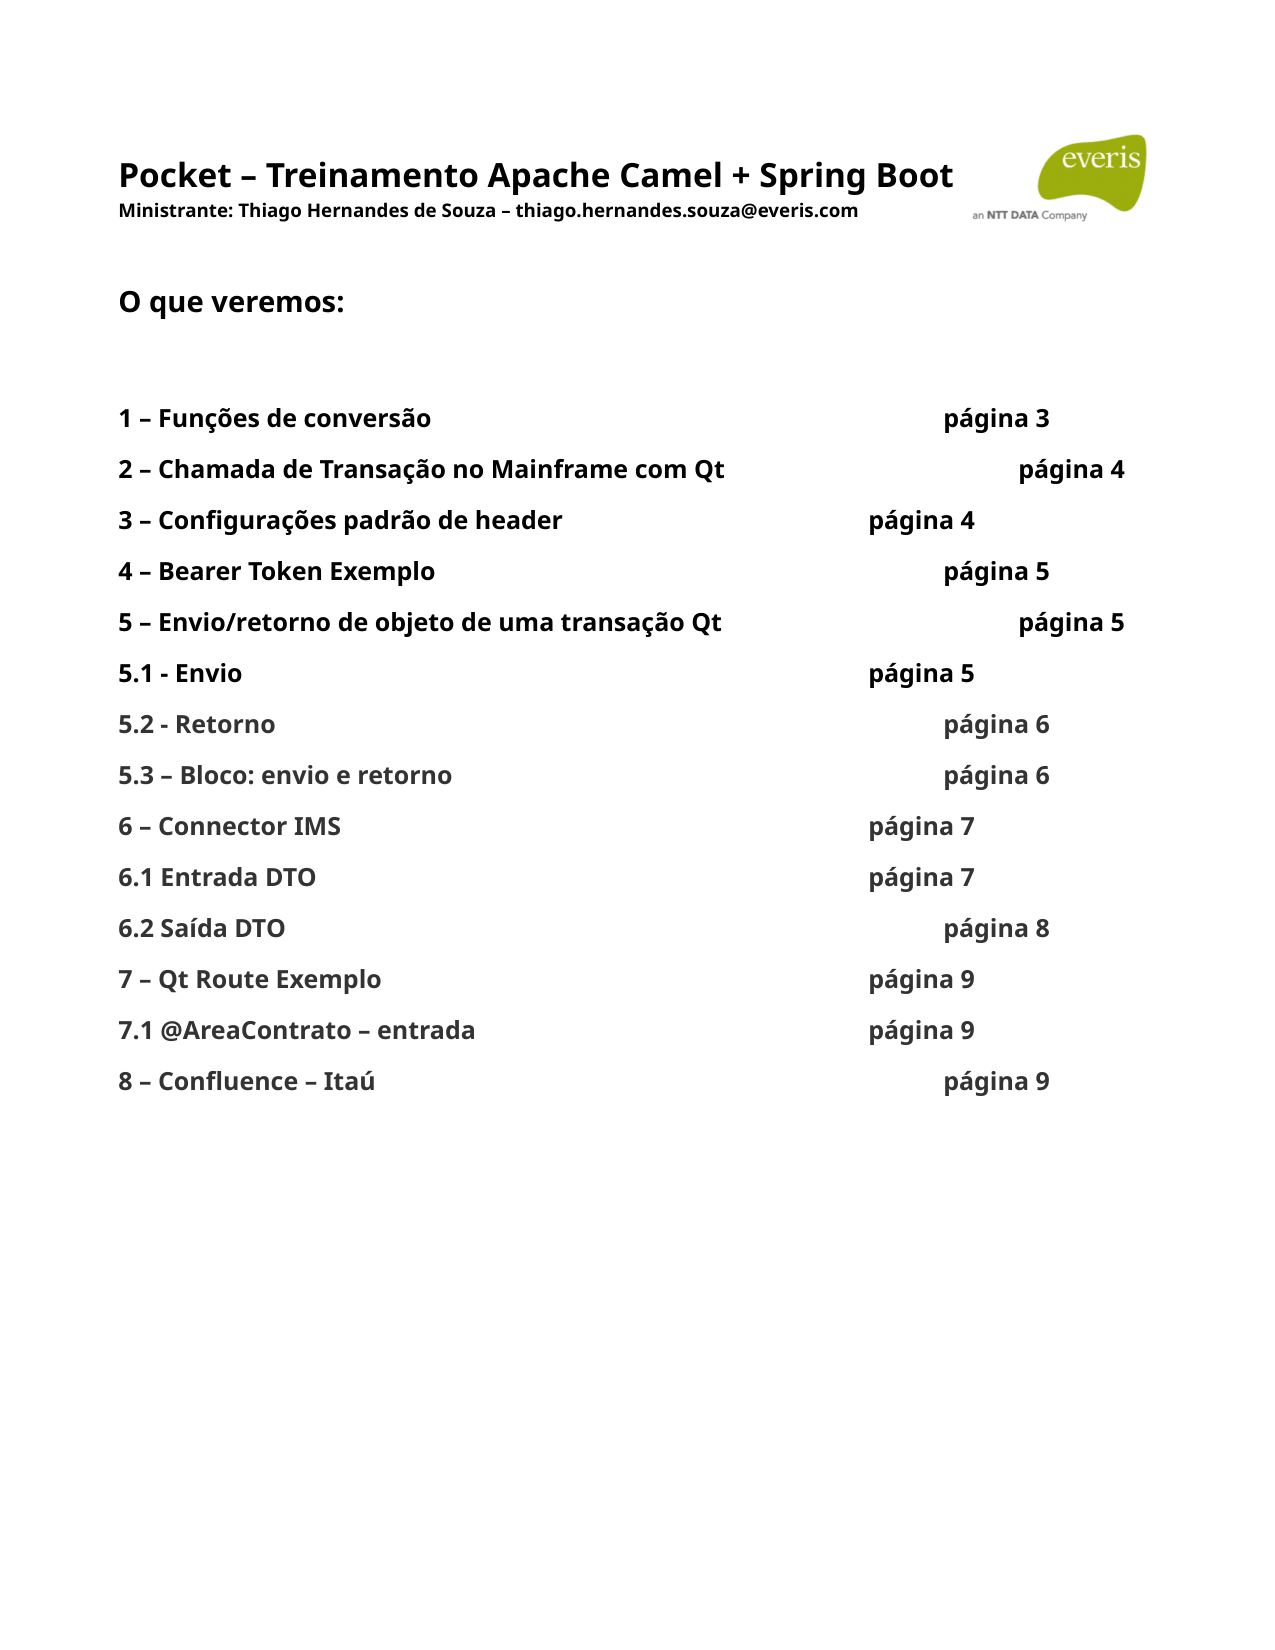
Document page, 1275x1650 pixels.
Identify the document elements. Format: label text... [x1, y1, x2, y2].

text 7.1 @AreaContrato – entrada página 9 [118, 1013, 1157, 1047]
text 1 – Funções de conversão página 3 [118, 400, 1157, 434]
text O que veremos: [118, 281, 1157, 321]
text 7 – Qt Route Exemplo página 9 [118, 962, 1157, 996]
picture [965, 131, 1154, 225]
text 3 – Configurações padrão de header página 4 [118, 502, 1157, 536]
text 4 – Bearer Token Exemplo página 5 [118, 553, 1157, 587]
text 5.2 - Retorno página 6 [118, 707, 1157, 741]
text 6 – Connector IMS página 7 [118, 809, 1157, 843]
text 2 – Chamada de Transação no Mainframe com Qt página 4 [118, 451, 1157, 485]
text 5.3 – Bloco: envio e retorno página 6 [118, 758, 1157, 792]
text 5 – Envio/retorno de objeto de uma transação Qt página 5 [118, 604, 1157, 638]
text 6.2 Saída DTO página 8 [118, 911, 1157, 945]
text 5.1 - Envio página 5 [118, 656, 1157, 689]
text 8 – Confluence – Itaú página 9 [118, 1064, 1157, 1098]
text 6.1 Entrada DTO página 7 [118, 860, 1157, 894]
